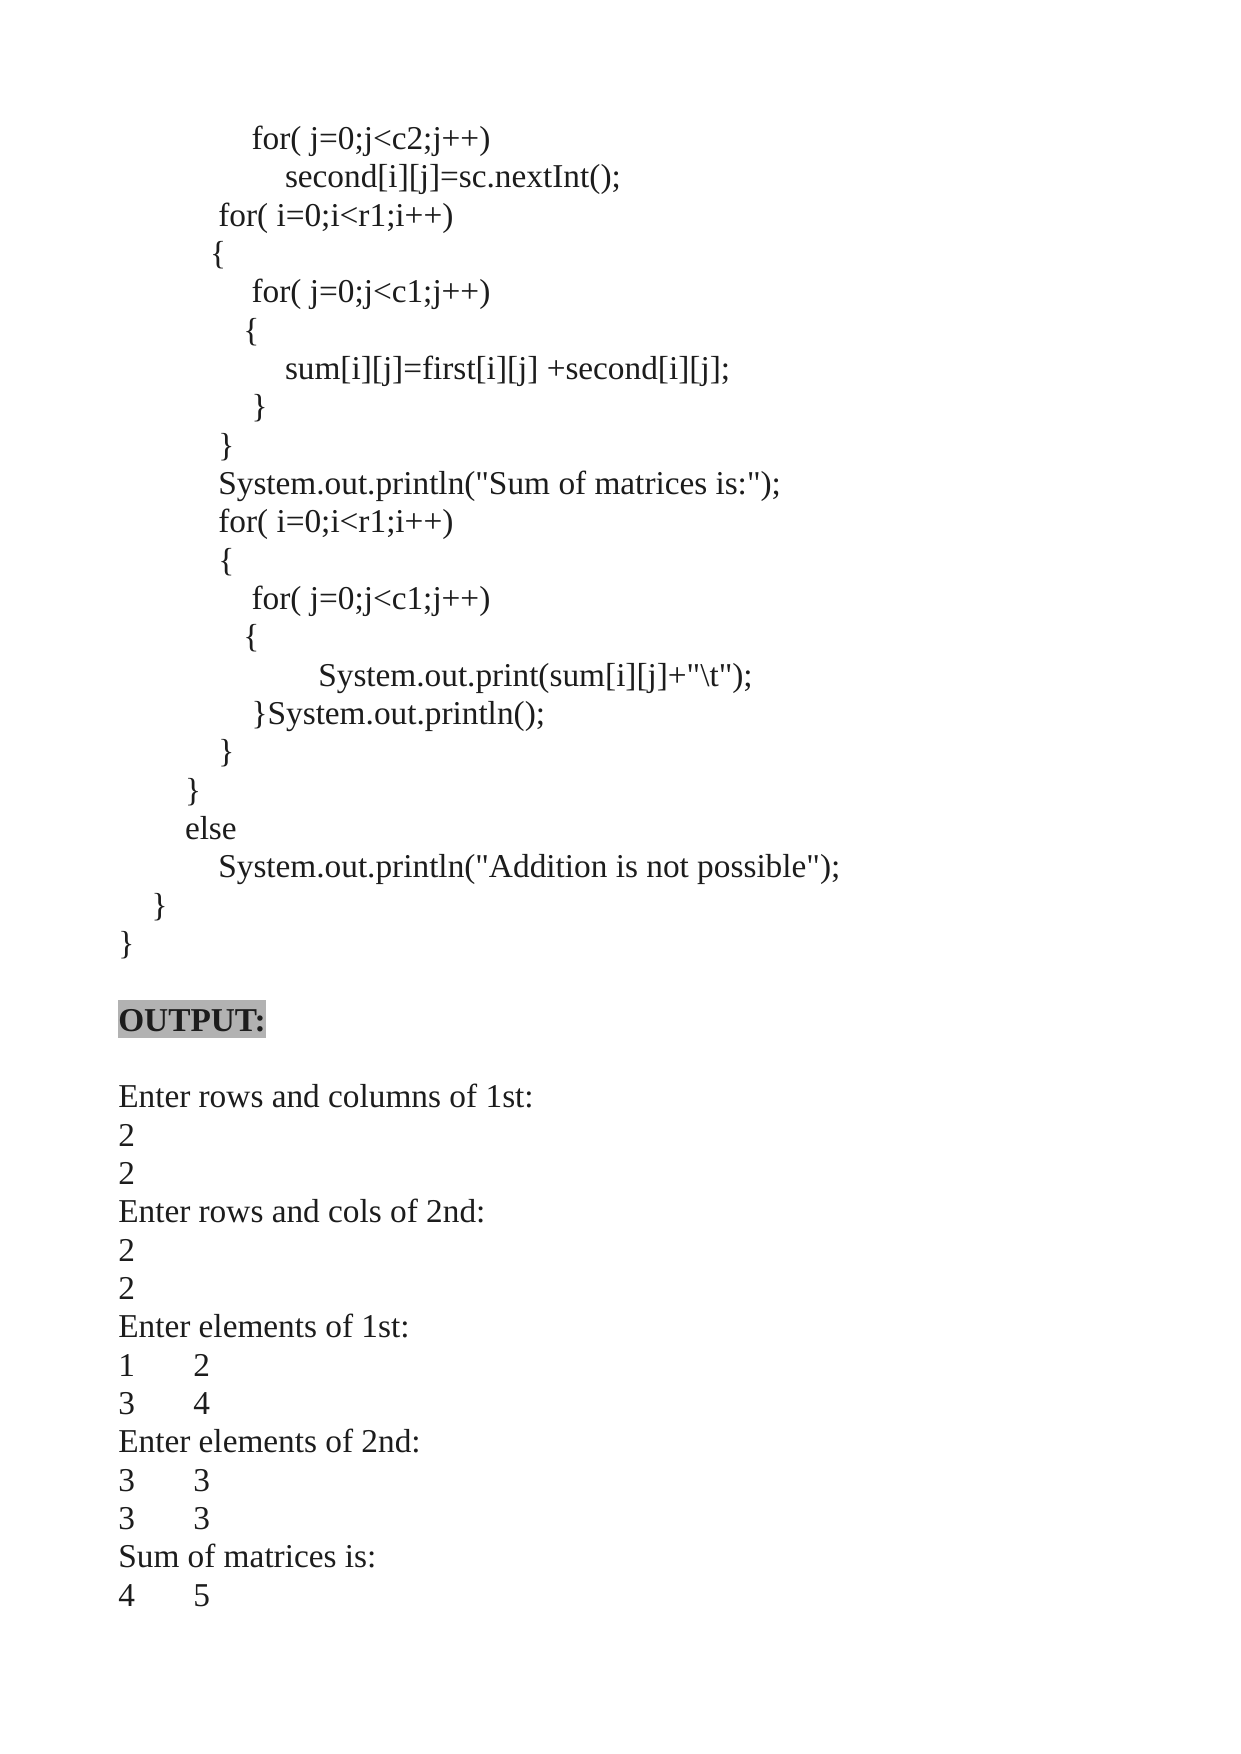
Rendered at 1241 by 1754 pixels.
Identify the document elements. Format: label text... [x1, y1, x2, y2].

text 2 [118, 1268, 1122, 1306]
text for( i=0;i<r1;i++) [118, 501, 1122, 540]
text 4 5 [118, 1575, 1122, 1613]
text } [118, 923, 1122, 961]
text 3 3 [118, 1498, 1122, 1536]
text else [118, 808, 1122, 846]
text { [118, 616, 1122, 655]
text 1 2 [118, 1345, 1122, 1383]
text System.out.println("Sum of matrices is:"); [118, 463, 1122, 501]
text }System.out.println(); [118, 693, 1122, 731]
text OUTPUT: [118, 1000, 1122, 1038]
text } [118, 731, 1122, 770]
text for( j=0;j<c1;j++) [118, 271, 1122, 310]
text } [118, 425, 1122, 463]
text } [118, 770, 1122, 808]
text Enter rows and columns of 1st: [118, 1076, 1122, 1115]
text Enter elements of 1st: [118, 1306, 1122, 1345]
text } [118, 386, 1122, 425]
text for( j=0;j<c1;j++) [118, 578, 1122, 616]
text 2 [118, 1115, 1122, 1153]
text second[i][j]=sc.nextInt(); [118, 156, 1122, 195]
text } [118, 885, 1122, 923]
text for( j=0;j<c2;j++) [118, 118, 1122, 156]
text 2 [118, 1230, 1122, 1268]
text { [118, 540, 1122, 578]
text { [118, 233, 1122, 271]
text 3 3 [118, 1460, 1122, 1498]
text { [118, 310, 1122, 348]
text sum[i][j]=first[i][j] +second[i][j]; [118, 348, 1122, 386]
text Enter elements of 2nd: [118, 1421, 1122, 1460]
text 3 4 [118, 1383, 1122, 1421]
text System.out.println("Addition is not possible"); [118, 846, 1122, 885]
text Sum of matrices is: [118, 1536, 1122, 1575]
text Enter rows and cols of 2nd: [118, 1191, 1122, 1230]
text 2 [118, 1153, 1122, 1191]
text System.out.print(sum[i][j]+"\t"); [118, 655, 1122, 693]
text for( i=0;i<r1;i++) [118, 195, 1122, 233]
